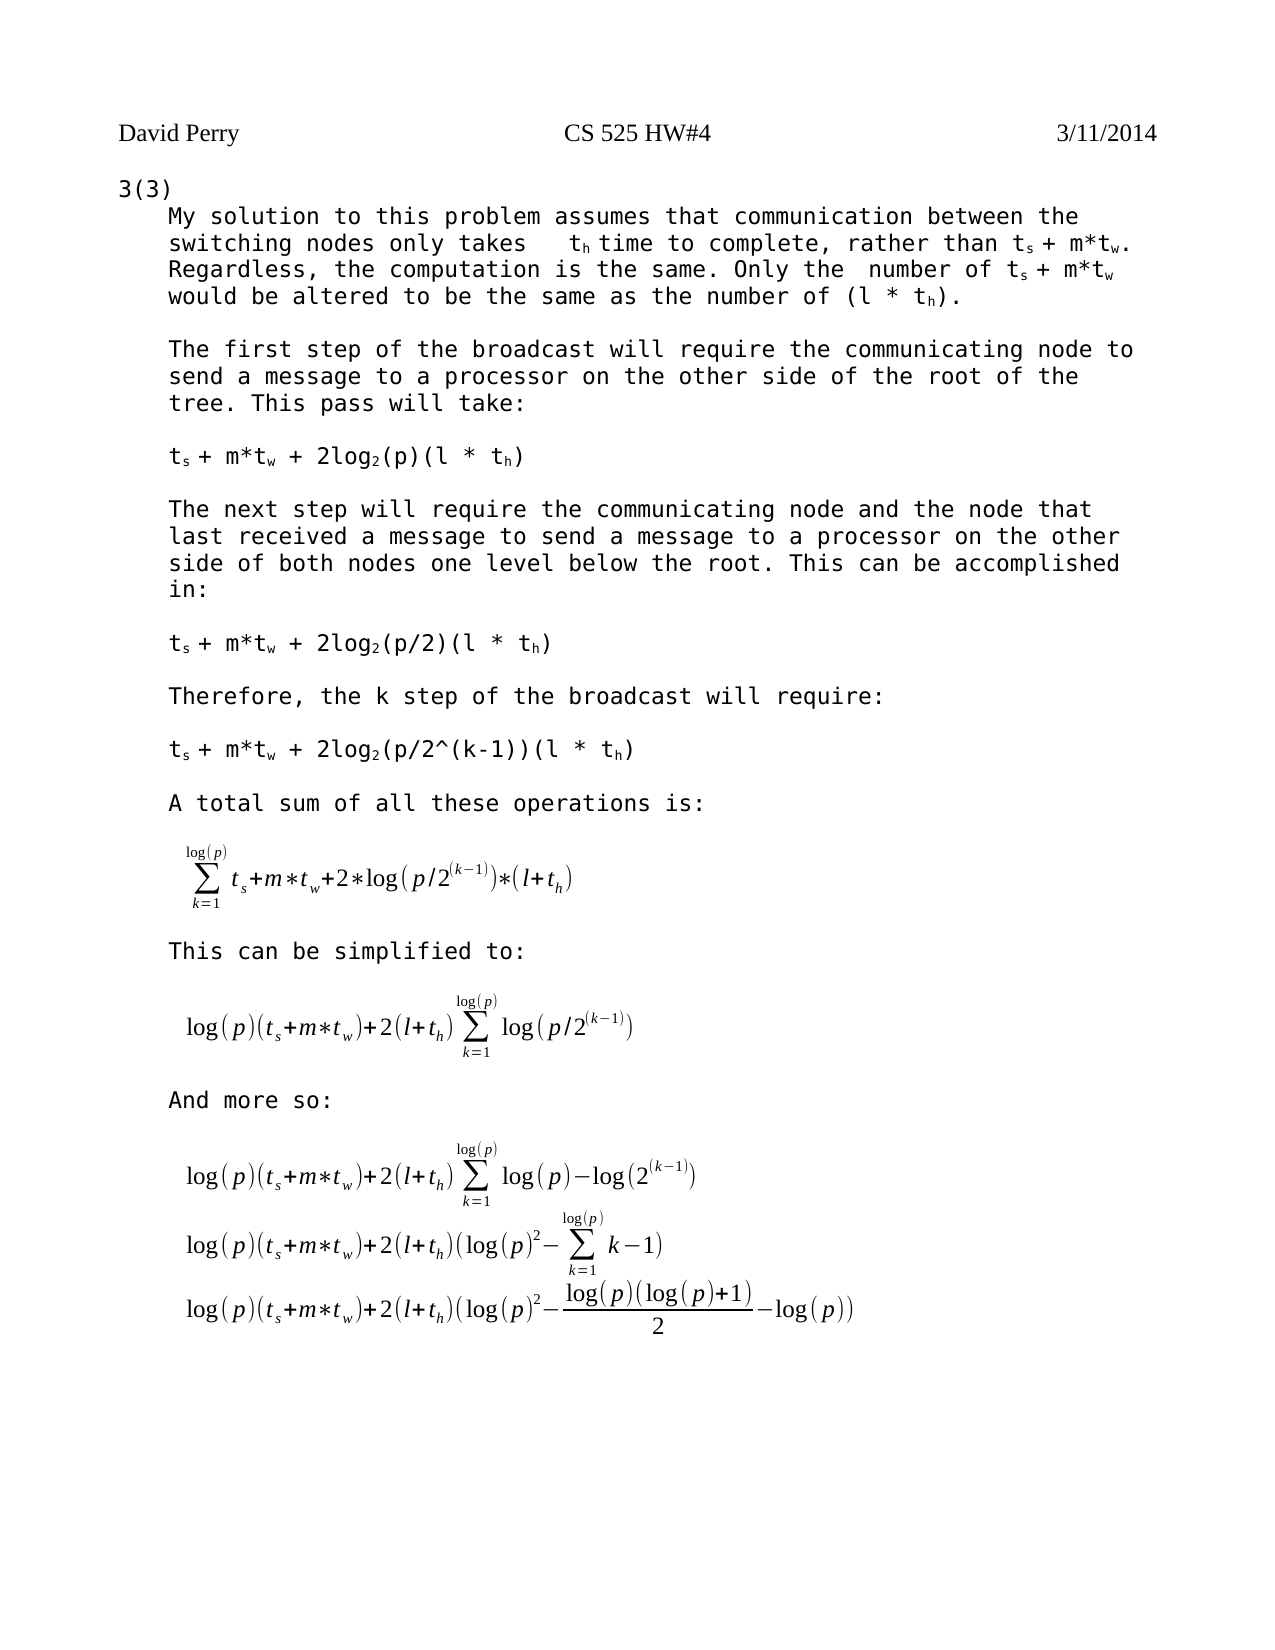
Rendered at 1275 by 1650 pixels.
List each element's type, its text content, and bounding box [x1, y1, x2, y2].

text The next step will require the communicating node and the node that last received a message to send a message to a processor on the other side of both nodes one level below the root. This can be accomplished in: [118, 496, 1157, 603]
text ts + m*tw + 2log2(p/2)(l * th) [118, 630, 1157, 656]
text And more so: [118, 1087, 1157, 1114]
text 3(3) [118, 176, 1157, 203]
text ts + m*tw + 2log2(p/2^(k-1))(l * th) [118, 736, 1157, 763]
text The first step of the broadcast will require the communicating node to send a message to a processor on the other side of the root of the tree. This pass will take: [118, 336, 1157, 416]
text A total sum of all these operations is: [118, 790, 1157, 816]
text This can be simplified to: [118, 938, 1157, 965]
text Therefore, the k step of the broadcast will require: [118, 683, 1157, 710]
text ts + m*tw + 2log2(p)(l * th) [118, 443, 1157, 470]
text My solution to this problem assumes that communication between the switching nodes only takes th time to complete, rather than ts + m*tw. Regardless, the computation is the same. Only the number of ts + m*tw would be altered to be the same as the number of (l * th). [118, 203, 1157, 310]
